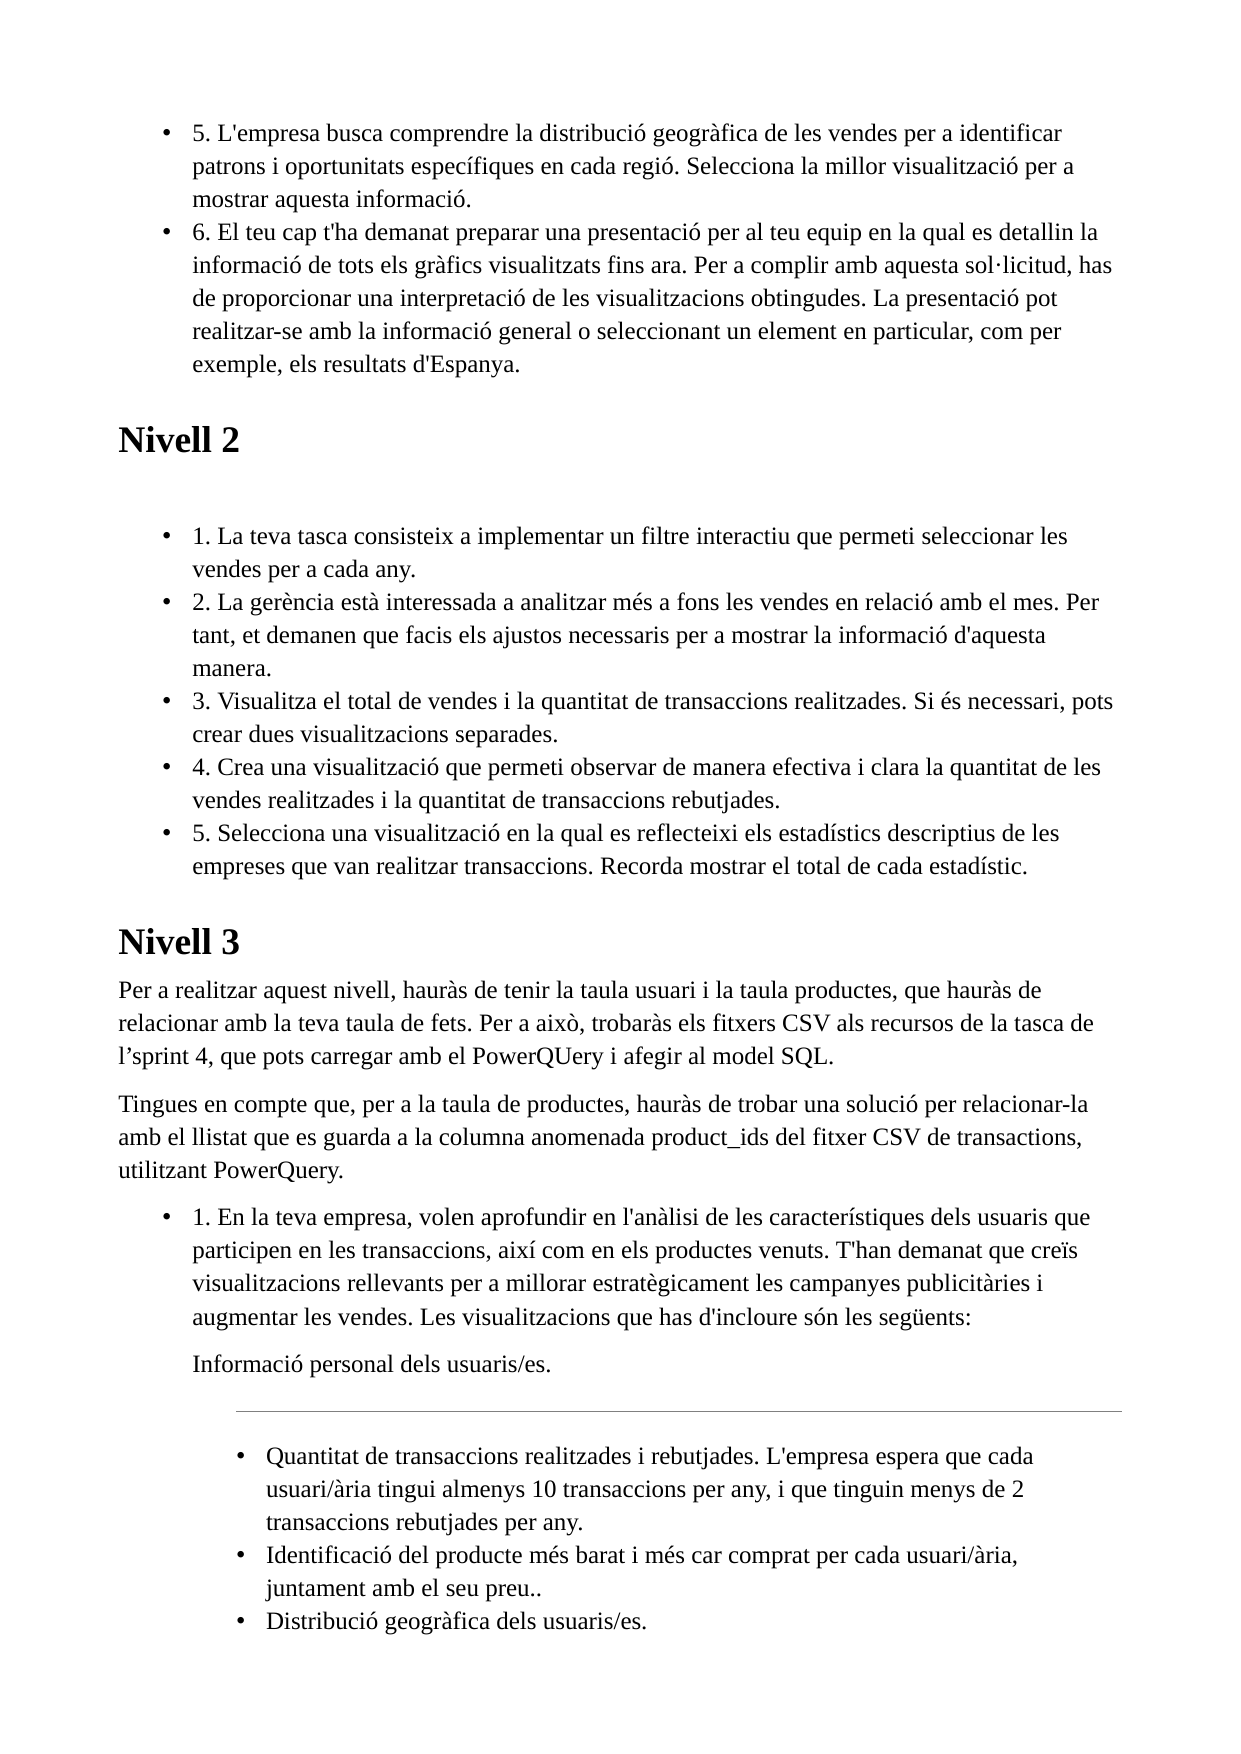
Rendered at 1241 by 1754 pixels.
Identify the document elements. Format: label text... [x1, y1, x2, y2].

list 4. Crea una visualització que permeti observar de manera efectiva i clara la quantitat de les vendes realitzades i la quantitat de transaccions rebutjades. [162, 752, 1122, 814]
list 1. En la teva empresa, volen aprofundir en l'anàlisi de les característiques dels usuaris que participen en les transaccions, així com en els productes venuts. T'han demanat que creïs visualitzacions rellevants per a millorar estratègicament les campanyes publicitàries i augmentar les vendes. Les visualitzacions que has d'incloure són les següents: [162, 1202, 1122, 1330]
subtitle Nivell 2 [118, 418, 1122, 461]
list Identificació del producte més barat i més car comprat per cada usuari/ària, juntament amb el seu preu.. [236, 1540, 1122, 1602]
subtitle Nivell 3 [118, 919, 1122, 963]
list 2. La gerència està interessada a analitzar més a fons les vendes en relació amb el mes. Per tant, et demanen que facis els ajustos necessaris per a mostrar la informació d'aquesta manera. [162, 587, 1122, 682]
list Distribució geogràfica dels usuaris/es. [236, 1606, 1122, 1635]
list 5. L'empresa busca comprendre la distribució geogràfica de les vendes per a identificar patrons i oportunitats específiques en cada regió. Selecciona la millor visualització per a mostrar aquesta informació. [162, 118, 1122, 213]
list Informació personal dels usuaris/es. [162, 1349, 1122, 1378]
list 3. Visualitza el total de vendes i la quantitat de transaccions realitzades. Si és necessari, pots crear dues visualitzacions separades. [162, 686, 1122, 748]
list 6. El teu cap t'ha demanat preparar una presentació per al teu equip en la qual es detallin la informació de tots els gràfics visualitzats fins ara. Per a complir amb aquesta sol·licitud, has de proporcionar una interpretació de les visualitzacions obtingudes. La presentació pot realitzar-se amb la informació general o seleccionant un element en particular, com per exemple, els resultats d'Espanya. [162, 217, 1122, 378]
text Tingues en compte que, per a la taula de productes, hauràs de trobar una solució per relacionar-la amb el llistat que es guarda a la columna anomenada product_ids del fitxer CSV de transactions, utilitzant PowerQuery. [118, 1089, 1122, 1184]
list 1. La teva tasca consisteix a implementar un filtre interactiu que permeti seleccionar les vendes per a cada any. [162, 521, 1122, 583]
text Per a realitzar aquest nivell, hauràs de tenir la taula usuari i la taula productes, que hauràs de relacionar amb la teva taula de fets. Per a això, trobaràs els fitxers CSV als recursos de la tasca de l’sprint 4, que pots carregar amb el PowerQUery i afegir al model SQL. [118, 975, 1122, 1070]
list Quantitat de transaccions realitzades i rebutjades. L'empresa espera que cada usuari/ària tingui almenys 10 transaccions per any, i que tinguin menys de 2 transaccions rebutjades per any. [236, 1441, 1122, 1536]
list 5. Selecciona una visualització en la qual es reflecteixi els estadístics descriptius de les empreses que van realitzar transaccions. Recorda mostrar el total de cada estadístic. [162, 818, 1122, 880]
